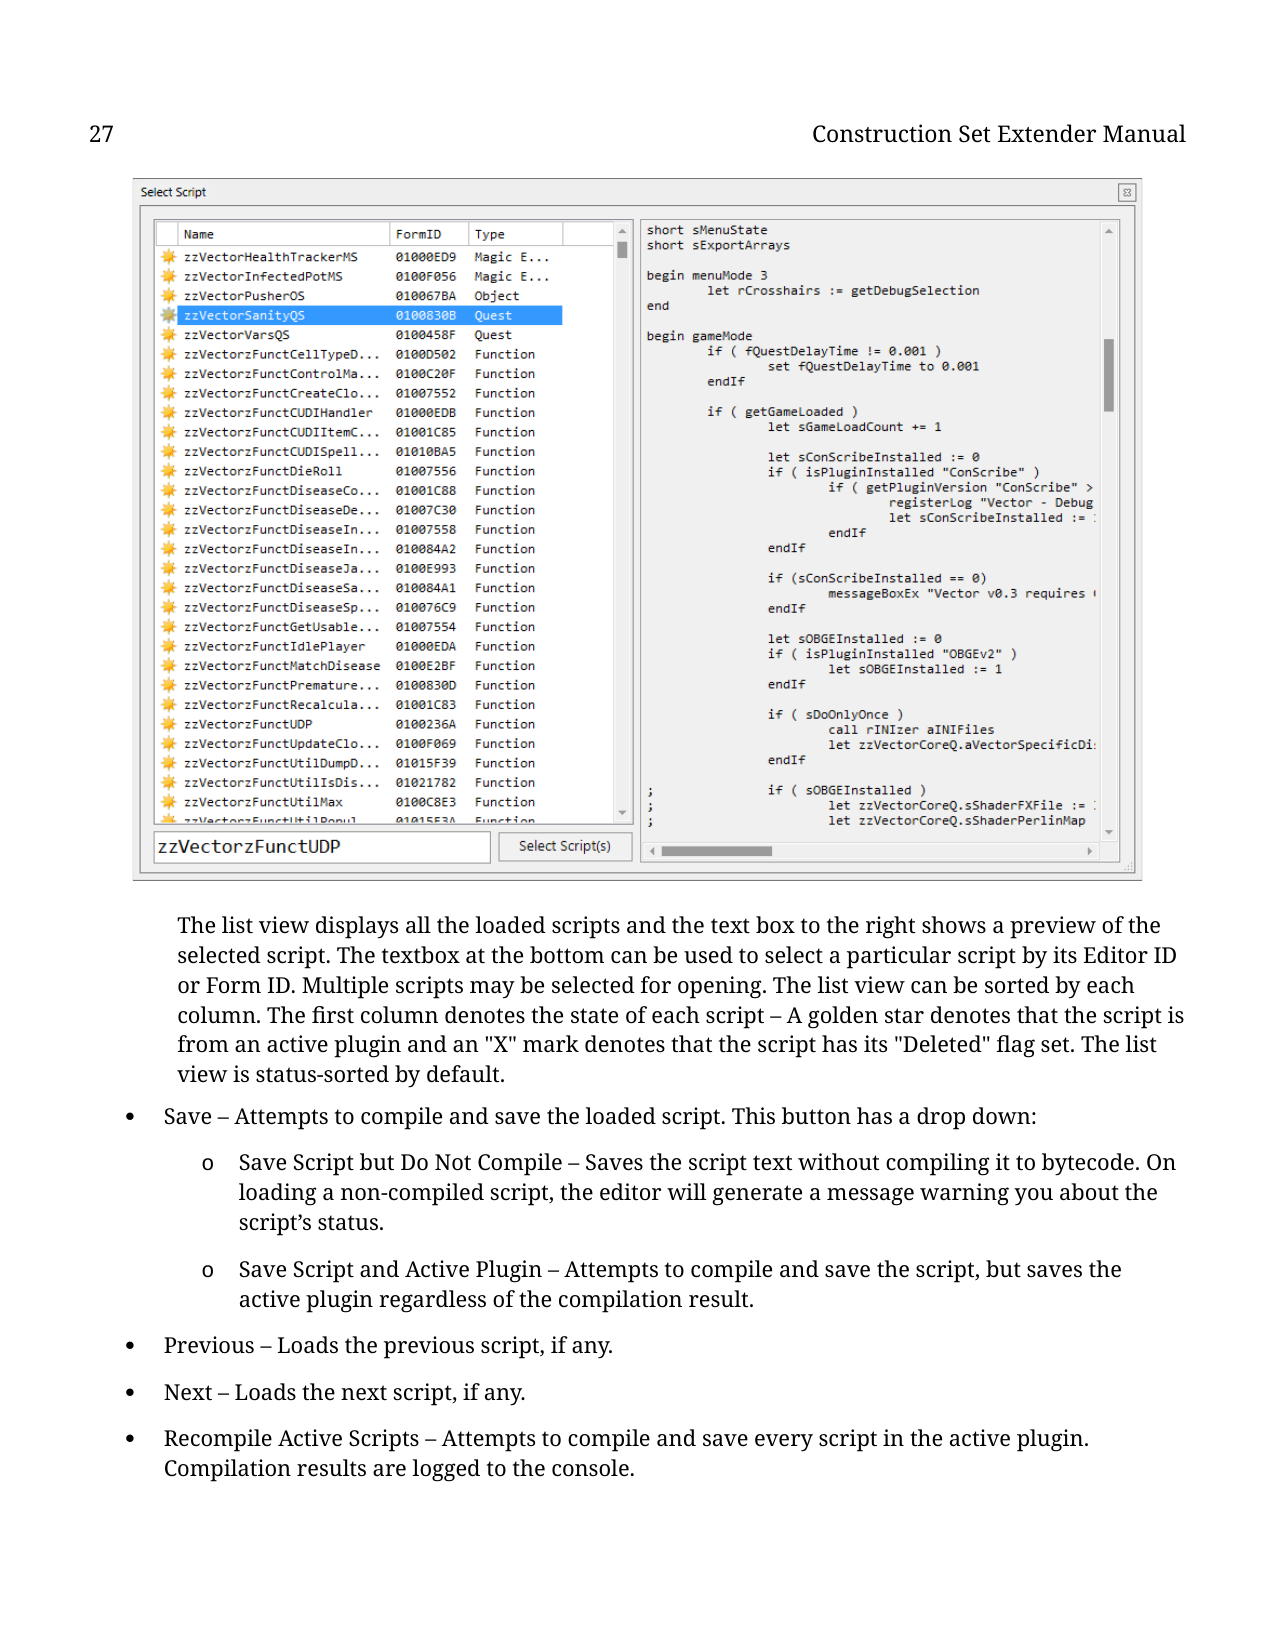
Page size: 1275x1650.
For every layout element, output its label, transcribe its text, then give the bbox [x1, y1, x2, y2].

list Previous – Loads the previous script, if any. [126, 1330, 1186, 1360]
list Save – Attempts to compile and save the loaded script. This button has a drop down: [126, 1101, 1186, 1131]
list The list view displays all the loaded scripts and the text box to the right shows a preview of the selected script. The textbox at the bottom can be used to select a particular script by its Editor ID or Form ID. Multiple scripts may be selected for opening. The list view can be sorted by each column. The first column denotes the state of each script – A golden star denotes that the script is from an active plugin and an "X" mark denotes that the script has its "Deleted" flag set. The list view is status-sorted by default. [177, 179, 1186, 1089]
picture [132, 178, 1143, 881]
list Next – Loads the next script, if any. [126, 1376, 1186, 1406]
list Save Script and Active Plugin – Attempts to compile and save the script, but saves the active plugin regardless of the compilation result. [201, 1253, 1186, 1313]
list Recompile Active Scripts – Attempts to compile and save every script in the active plugin. Compilation results are logged to the console. [126, 1423, 1186, 1482]
list Save Script but Do Not Compile – Saves the script text without compiling it to bytecode. On loading a non-compiled script, the editor will generate a message warning you about the script’s status. [201, 1147, 1186, 1237]
